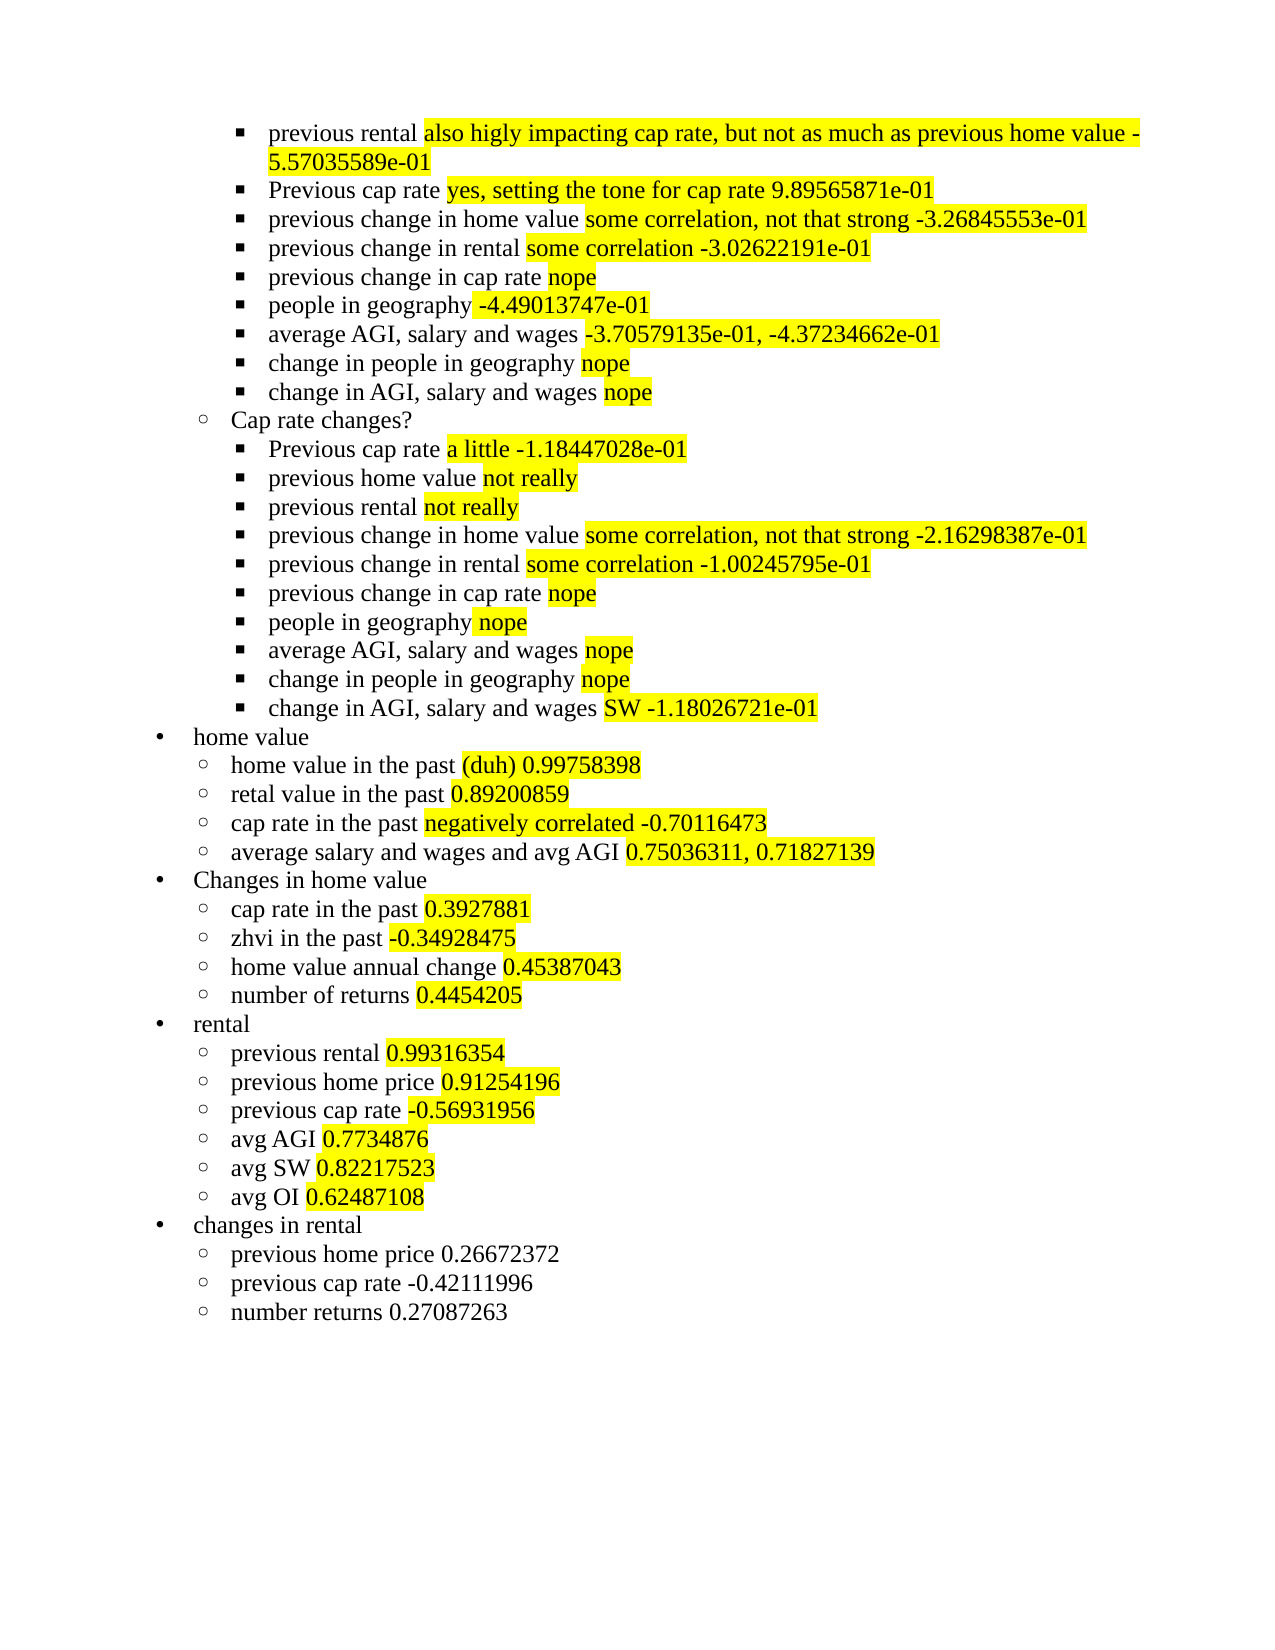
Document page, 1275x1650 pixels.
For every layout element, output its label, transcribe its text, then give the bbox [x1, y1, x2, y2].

list previous rental 0.99316354 [193, 1038, 1157, 1067]
list previous change in rental some correlation -1.00245795e-01 [231, 549, 1157, 578]
list people in geography nope [231, 607, 1157, 636]
list previous change in home value some correlation, not that strong -2.16298387e-01 [231, 521, 1157, 549]
list Previous cap rate a little -1.18447028e-01 [231, 434, 1157, 463]
list Cap rate changes? [193, 406, 1157, 434]
list previous home price 0.91254196 [193, 1067, 1157, 1096]
list average salary and wages and avg AGI 0.75036311, 0.71827139 [193, 837, 1157, 866]
list home value in the past (duh) 0.99758398 [193, 751, 1157, 779]
list average AGI, salary and wages nope [231, 636, 1157, 664]
list avg SW 0.82217523 [193, 1153, 1157, 1182]
list cap rate in the past negatively correlated -0.70116473 [193, 808, 1157, 837]
list home value annual change 0.45387043 [193, 952, 1157, 981]
list cap rate in the past 0.3927881 [193, 894, 1157, 923]
list previous home value not really [231, 463, 1157, 492]
list average AGI, salary and wages -3.70579135e-01, -4.37234662e-01 [231, 319, 1157, 348]
list change in people in geography nope [231, 348, 1157, 377]
list change in AGI, salary and wages nope [231, 377, 1157, 406]
list previous change in rental some correlation -3.02622191e-01 [231, 233, 1157, 262]
list retal value in the past 0.89200859 [193, 779, 1157, 808]
list previous cap rate -0.56931956 [193, 1096, 1157, 1124]
list number returns 0.27087263 [193, 1297, 1157, 1326]
list change in AGI, salary and wages SW -1.18026721e-01 [231, 693, 1157, 722]
list rental [156, 1009, 1157, 1038]
list previous cap rate -0.42111996 [193, 1268, 1157, 1297]
list previous rental not really [231, 492, 1157, 521]
list change in people in geography nope [231, 664, 1157, 693]
list previous home price 0.26672372 [193, 1239, 1157, 1268]
list avg AGI 0.7734876 [193, 1124, 1157, 1153]
list Previous cap rate yes, setting the tone for cap rate 9.89565871e-01 [231, 176, 1157, 204]
list Changes in home value [156, 866, 1157, 894]
list previous change in home value some correlation, not that strong -3.26845553e-01 [231, 204, 1157, 233]
list previous change in cap rate nope [231, 578, 1157, 607]
list changes in rental [156, 1211, 1157, 1239]
list previous rental also higly impacting cap rate, but not as much as previous home value -5.57035589e-01 [231, 118, 1157, 176]
list people in geography -4.49013747e-01 [231, 291, 1157, 319]
list previous change in cap rate nope [231, 262, 1157, 291]
list home value [156, 722, 1157, 751]
list zhvi in the past -0.34928475 [193, 923, 1157, 952]
list avg OI 0.62487108 [193, 1182, 1157, 1211]
list number of returns 0.4454205 [193, 981, 1157, 1009]
